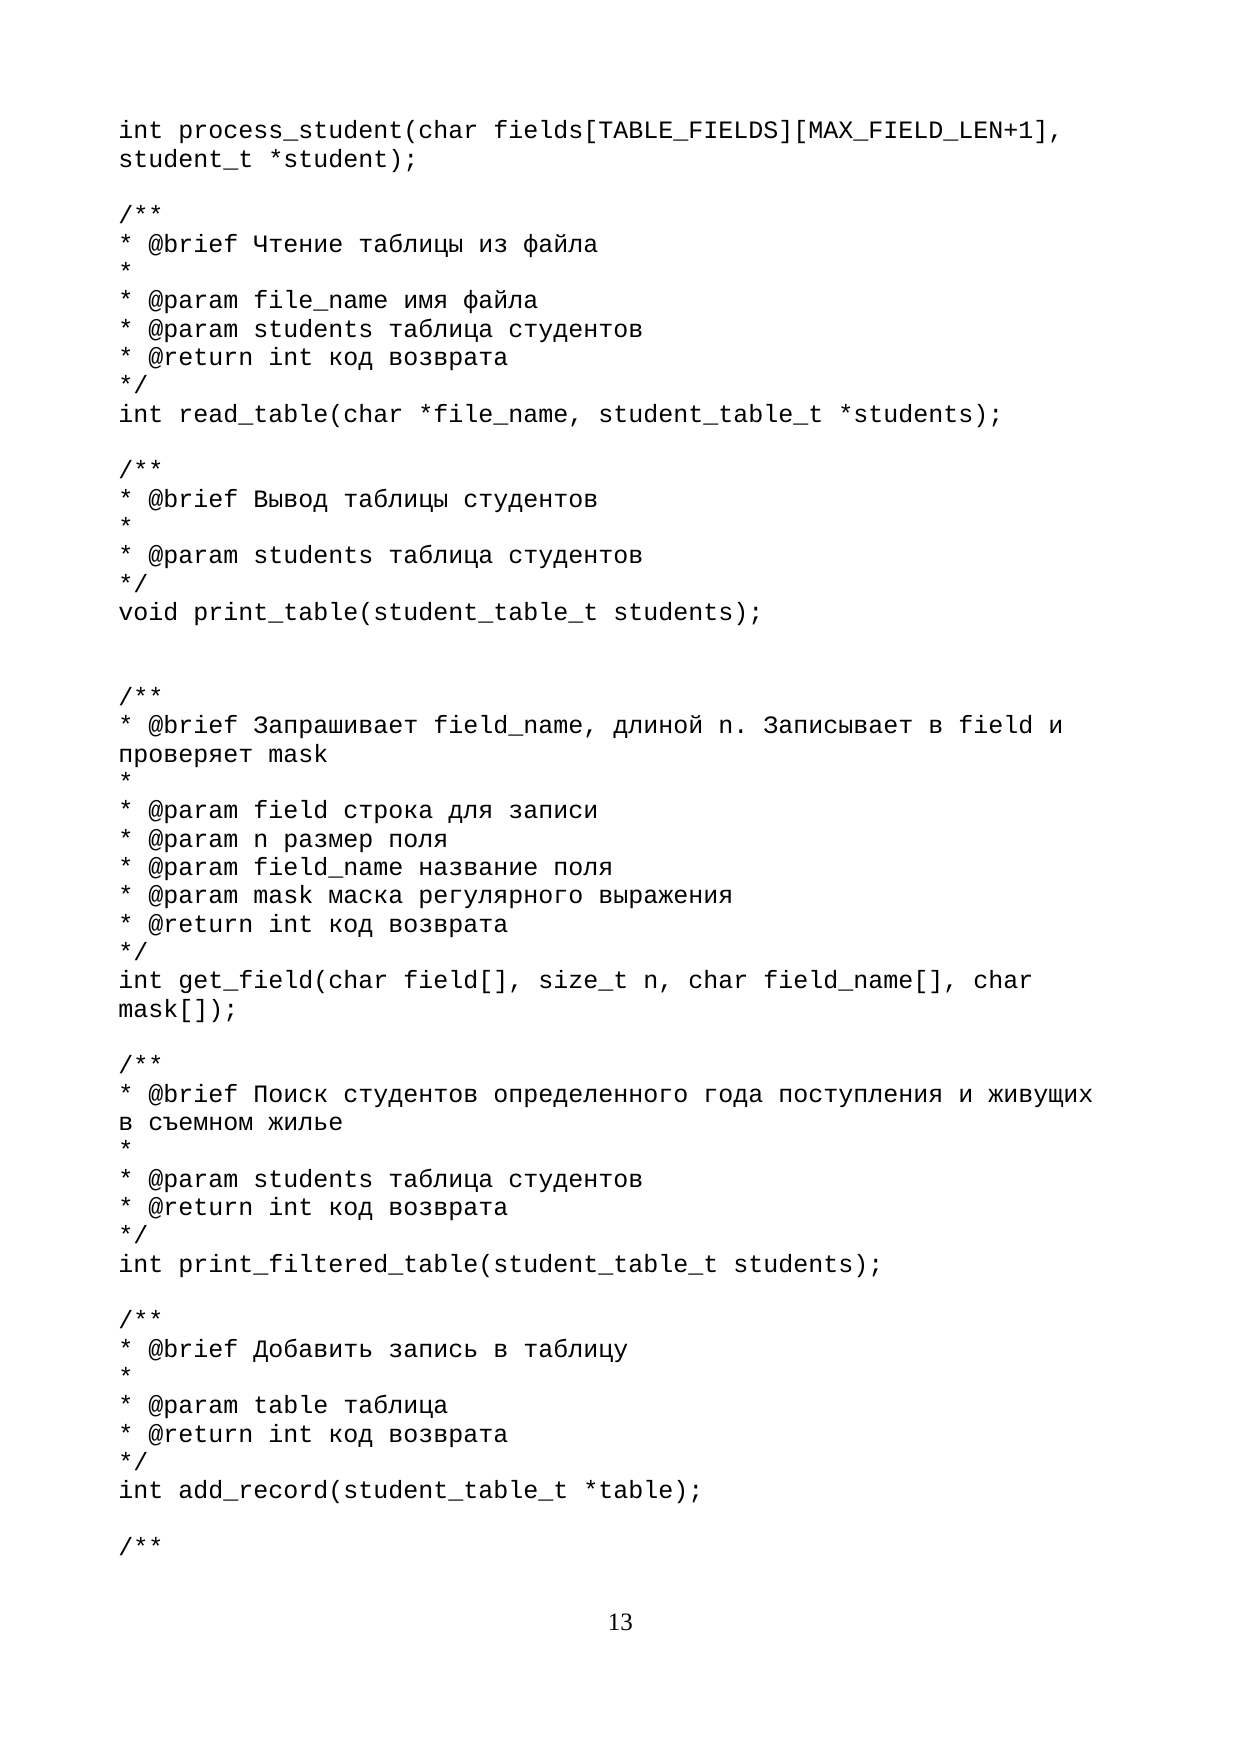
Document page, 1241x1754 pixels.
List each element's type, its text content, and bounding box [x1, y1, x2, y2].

text int print_filtered_table(student_table_t students); [118, 1251, 1122, 1280]
text * @param mask маска регулярного выражения [118, 883, 1122, 911]
text int read_table(char *file_name, student_table_t *students); [118, 401, 1122, 430]
text */ [118, 571, 1122, 600]
text /** [118, 1053, 1122, 1081]
text * [118, 770, 1122, 798]
text */ [118, 1450, 1122, 1478]
text * @brief Вывод таблицы студентов [118, 486, 1122, 515]
text int process_student(char fields[TABLE_FIELDS][MAX_FIELD_LEN+1], student_t *student); [118, 118, 1122, 175]
text void print_table(student_table_t students); [118, 600, 1122, 628]
text */ [118, 1223, 1122, 1251]
text /** [118, 203, 1122, 231]
text * @return int код возврата [118, 1195, 1122, 1223]
text * @return int код возврата [118, 345, 1122, 373]
text * @param students таблица студентов [118, 316, 1122, 345]
text * [118, 515, 1122, 543]
text int get_field(char field[], size_t n, char field_name[], char mask[]); [118, 968, 1122, 1025]
text * [118, 1365, 1122, 1393]
text * @param n размер поля [118, 826, 1122, 855]
text * @return int код возврата [118, 1421, 1122, 1450]
text * @param students таблица студентов [118, 543, 1122, 571]
text * @param file_name имя файла [118, 288, 1122, 316]
text * @brief Чтение таблицы из файла [118, 231, 1122, 260]
text * [118, 260, 1122, 288]
text * @brief Поиск студентов определенного года поступления и живущих в съемном жилье [118, 1081, 1122, 1138]
text /** [118, 458, 1122, 486]
text * @return int код возврата [118, 911, 1122, 940]
text int add_record(student_table_t *table); [118, 1478, 1122, 1506]
text /** [118, 1308, 1122, 1336]
text * @brief Запрашивает field_name, длиной n. Записывает в field и проверяет mask [118, 713, 1122, 770]
text */ [118, 940, 1122, 968]
text * @param students таблица студентов [118, 1166, 1122, 1195]
text * @param field строка для записи [118, 798, 1122, 826]
text * [118, 1138, 1122, 1166]
text /** [118, 685, 1122, 713]
text * @brief Добавить запись в таблицу [118, 1336, 1122, 1365]
text /** [118, 1535, 1122, 1563]
text */ [118, 373, 1122, 401]
text * @param field_name название поля [118, 855, 1122, 883]
text * @param table таблица [118, 1393, 1122, 1421]
